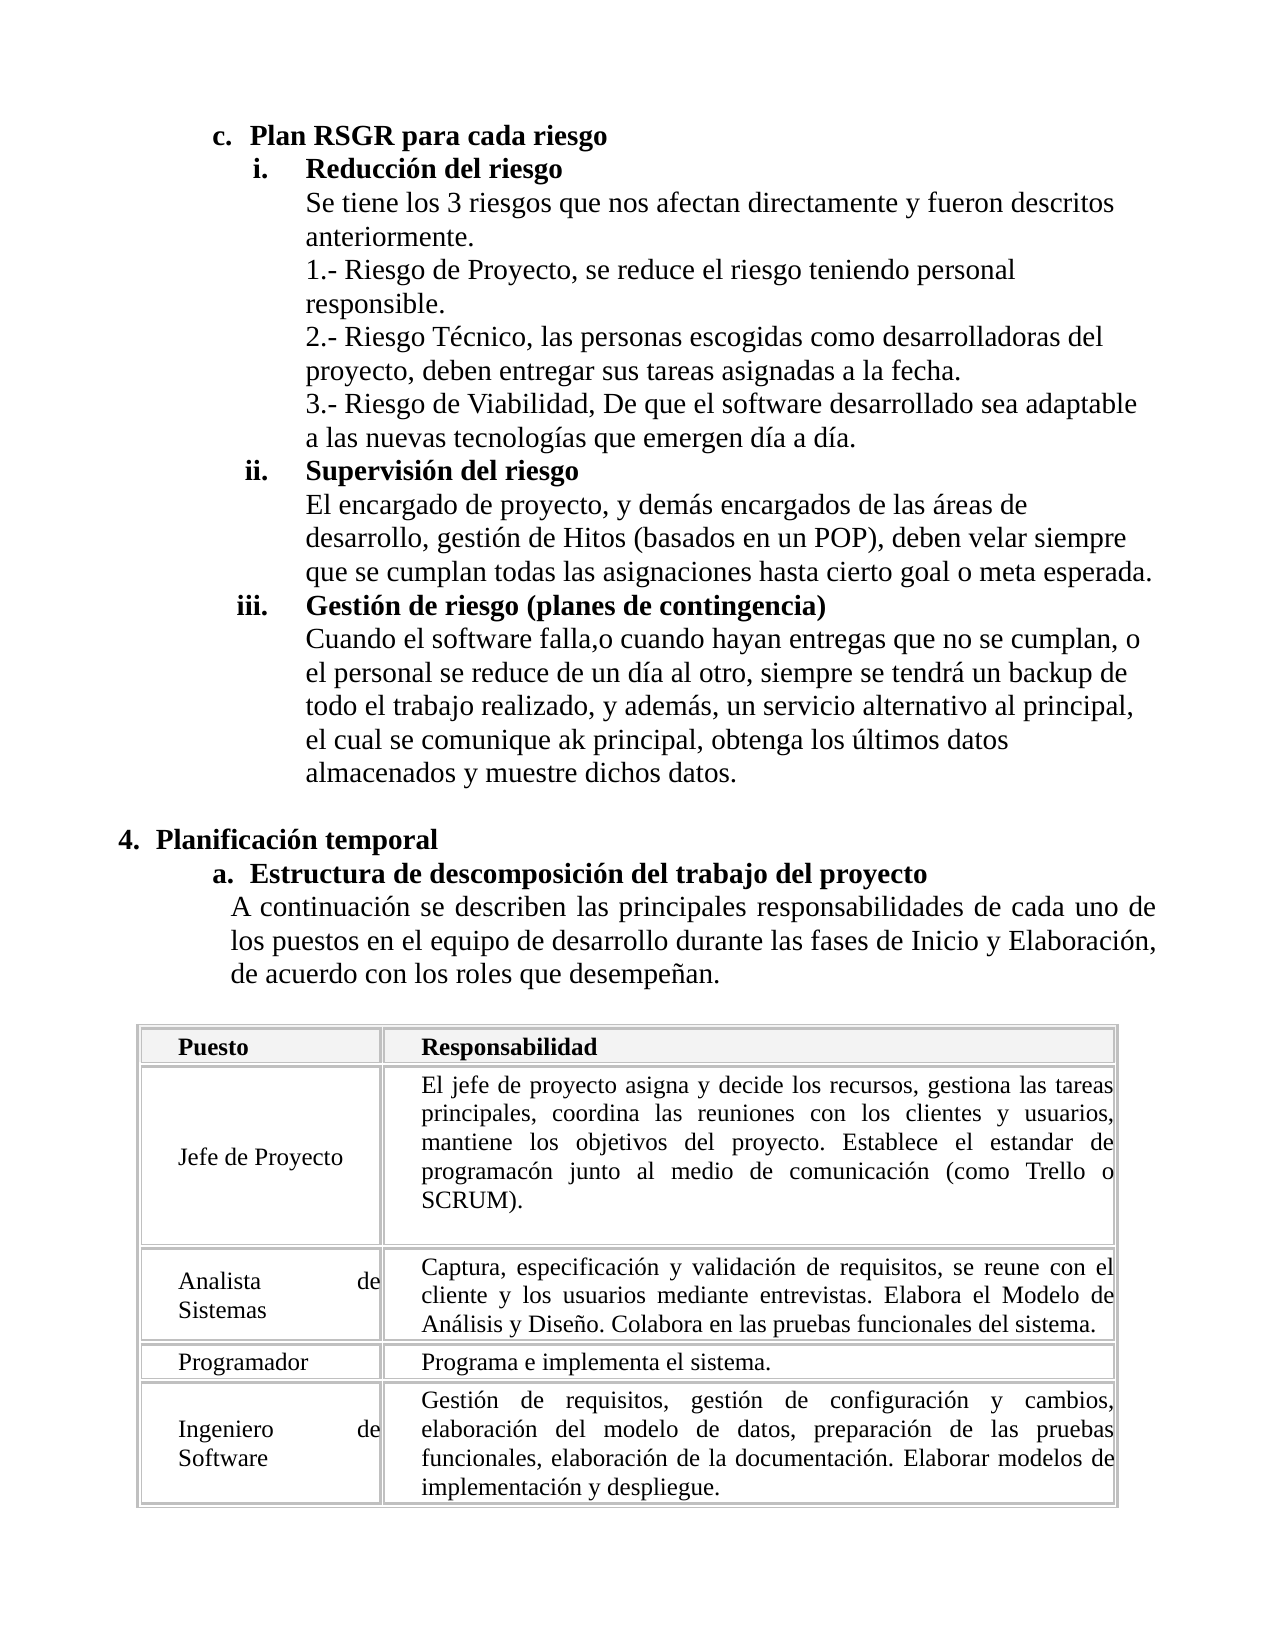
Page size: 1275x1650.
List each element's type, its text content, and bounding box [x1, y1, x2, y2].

table_cell Ingeniero de Software [142, 1384, 379, 1502]
list Supervisión del riesgo [268, 453, 1157, 487]
table_cell Jefe de Proyecto [142, 1068, 379, 1244]
list Estructura de descomposición del trabajo del proyecto [212, 856, 1157, 889]
list 3.- Riesgo de Viabilidad, De que el software desarrollado sea adaptable a las nuevas tecnologías que emergen día a día. [268, 386, 1157, 453]
table_cell Programa e implementa el sistema. [385, 1346, 1113, 1377]
list Reducción del riesgo [268, 152, 1157, 185]
list Cuando el software falla,o cuando hayan entregas que no se cumplan, o el personal se reduce de un día al otro, siempre se tendrá un backup de todo el trabajo realizado, y además, un servicio alternativo al principal, el cual se comunique ak principal, obtenga los últimos datos almacenados y muestre dichos datos. [268, 621, 1157, 789]
table_cell Analista de Sistemas [142, 1250, 379, 1339]
list Gestión de riesgo (planes de contingencia) [268, 588, 1157, 621]
list 2.- Riesgo Técnico, las personas escogidas como desarrolladoras del proyecto, deben entregar sus tareas asignadas a la fecha. [268, 319, 1157, 386]
list El encargado de proyecto, y demás encargados de las áreas de desarrollo, gestión de Hitos (basados en un POP), deben velar siempre que se cumplan todas las asignaciones hasta cierto goal o meta esperada. [268, 487, 1157, 588]
list A continuación se describen las principales responsabilidades de cada uno de los puestos en el equipo de desarrollo durante las fases de Inicio y Elaboración, de acuerdo con los roles que desempeñan. [212, 889, 1157, 990]
list 1.- Riesgo de Proyecto, se reduce el riesgo teniendo personal responsible. [268, 252, 1157, 319]
list Planificación temporal [118, 822, 1157, 856]
list Se tiene los 3 riesgos que nos afectan directamente y fueron descritos anteriormente. [268, 185, 1157, 252]
table_cell Captura, especificación y validación de requisitos, se reune con el cliente y los usuarios mediante entrevistas. Elabora el Modelo de Análisis y Diseño. Colabora en las pruebas funcionales del sistema. [385, 1250, 1113, 1339]
table_header Responsabilidad [385, 1030, 1113, 1062]
table_cell Gestión de requisitos, gestión de configuración y cambios, elaboración del modelo de datos, preparación de las pruebas funcionales, elaboración de la documentación. Elaborar modelos de implementación y despliegue. [385, 1384, 1113, 1502]
table_cell Programador [142, 1346, 379, 1377]
table_cell El jefe de proyecto asigna y decide los recursos, gestiona las tareas principales, coordina las reuniones con los clientes y usuarios, mantiene los objetivos del proyecto. Establece el estandar de programacón junto al medio de comunicación (como Trello o SCRUM). [385, 1068, 1113, 1244]
list Plan RSGR para cada riesgo [212, 118, 1157, 152]
table_header Puesto [142, 1030, 379, 1062]
